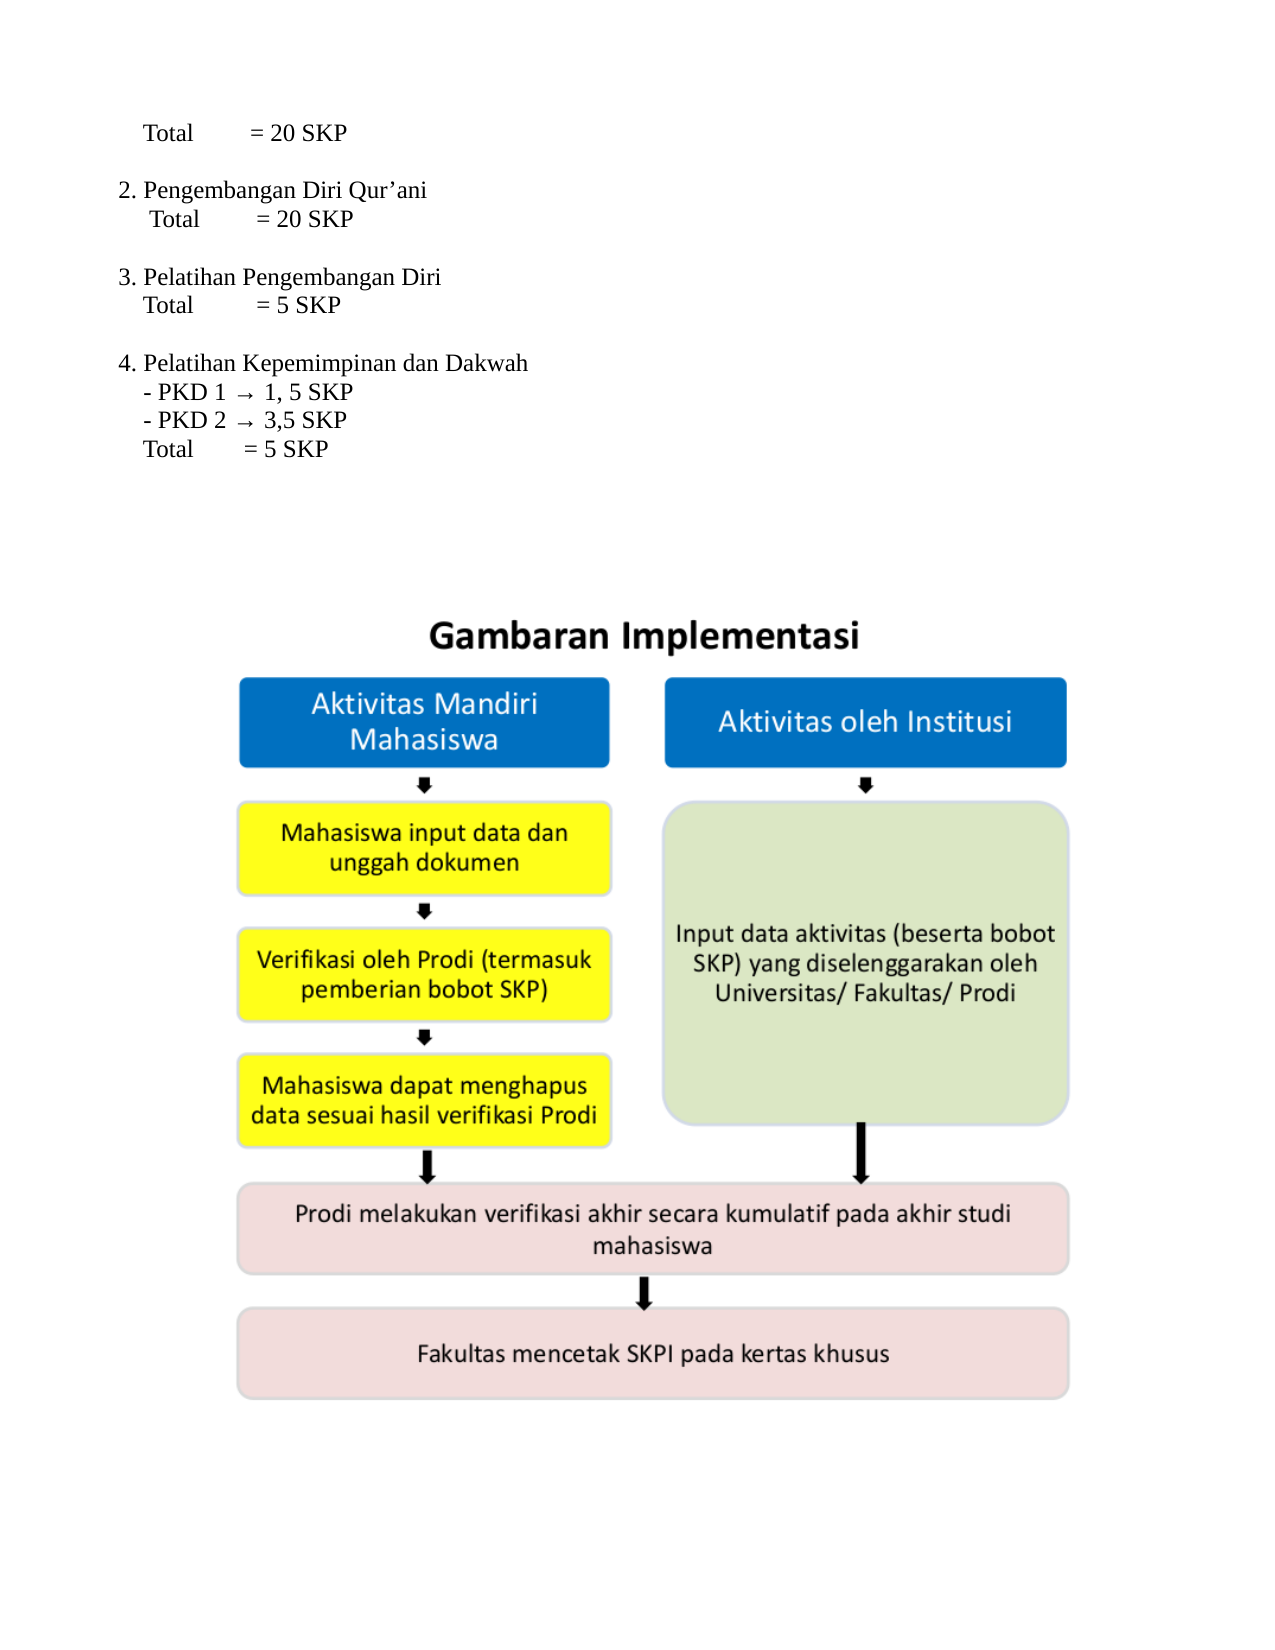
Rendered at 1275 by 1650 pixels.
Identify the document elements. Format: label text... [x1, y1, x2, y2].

text Total = 20 SKP [118, 118, 1157, 147]
text 3. Pelatihan Pengembangan Diri [118, 262, 1157, 291]
text 2. Pengembangan Diri Qur’ani [118, 176, 1157, 204]
text Total = 20 SKP [118, 204, 1157, 233]
text 4. Pelatihan Kepemimpinan dan Dakwah [118, 348, 1157, 377]
text - PKD 2 → 3,5 SKP [118, 406, 1157, 434]
text Total = 5 SKP [118, 291, 1157, 319]
text - PKD 1 → 1, 5 SKP [118, 377, 1157, 406]
picture [118, 606, 1157, 1412]
text Total = 5 SKP [118, 434, 1157, 463]
